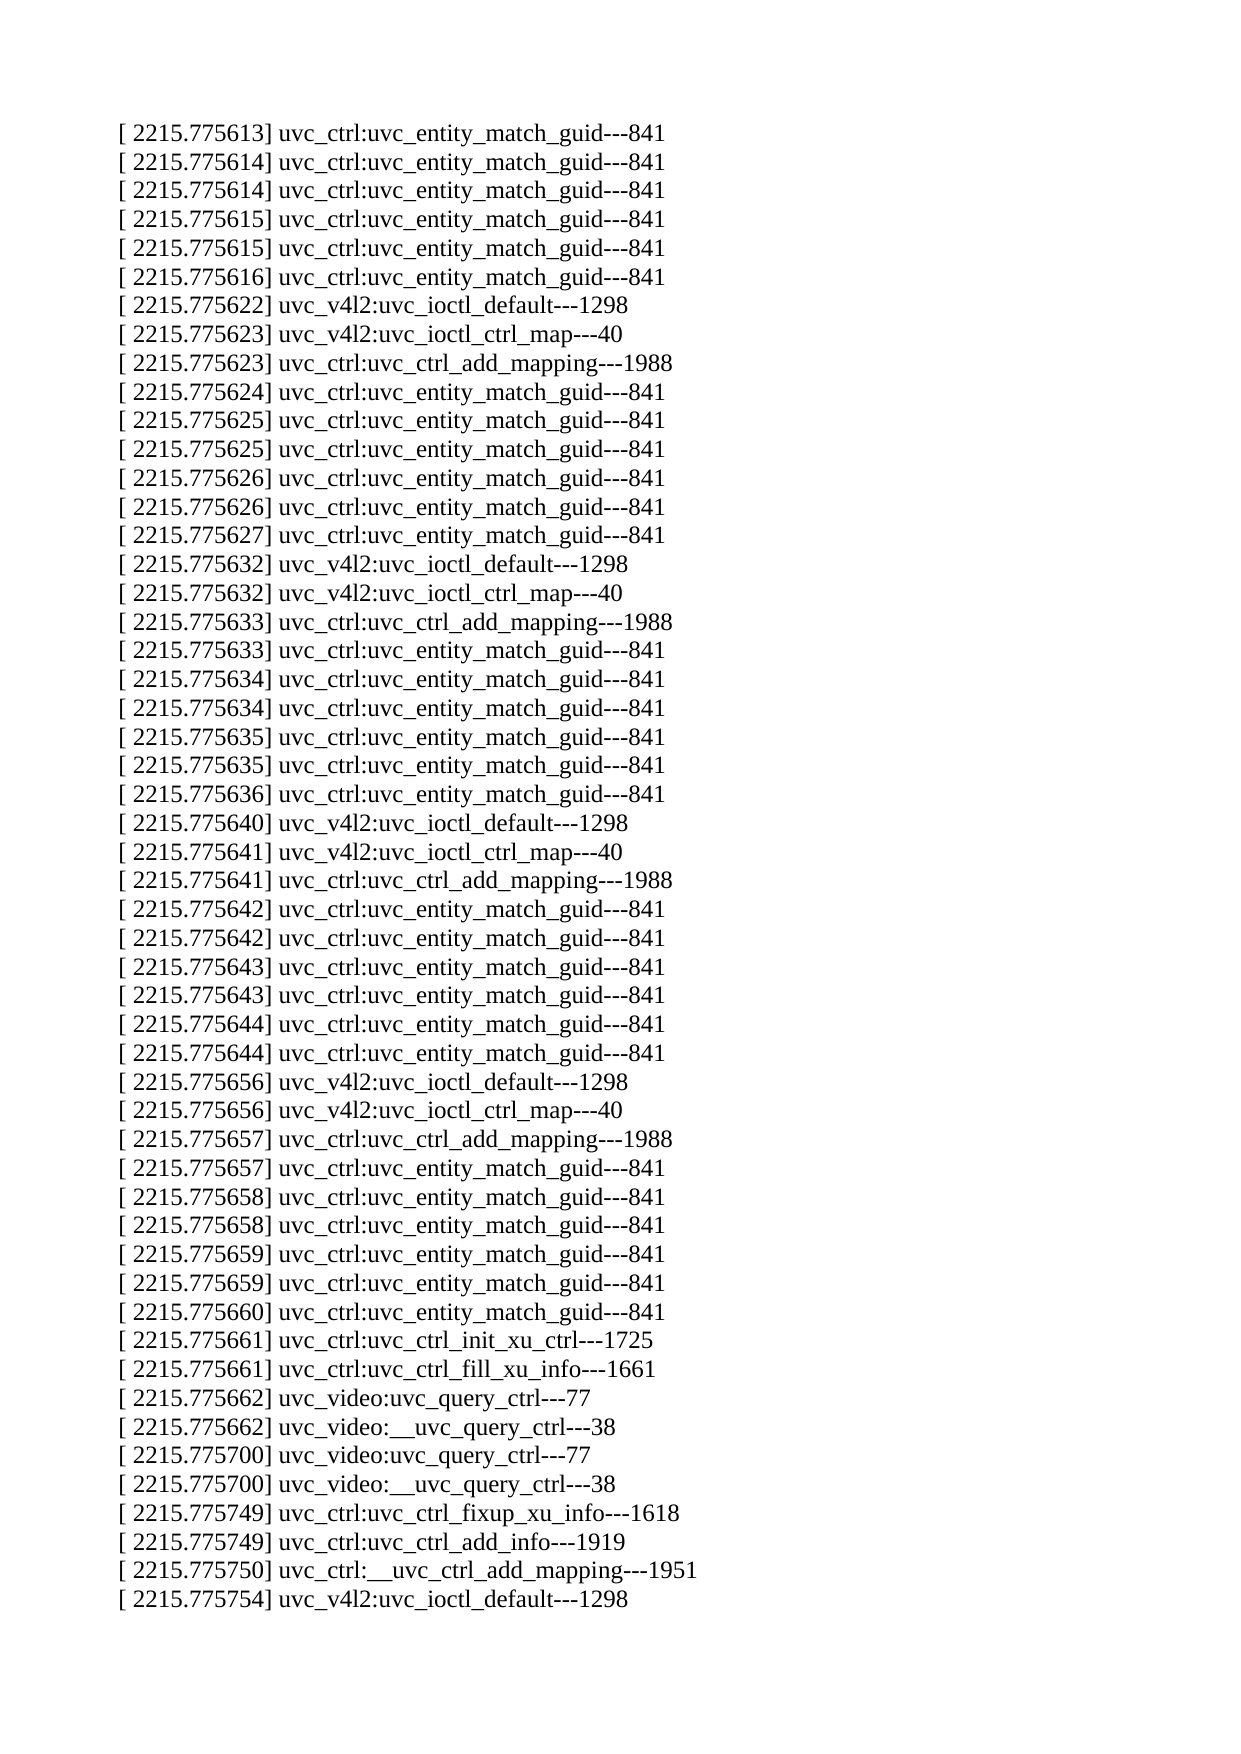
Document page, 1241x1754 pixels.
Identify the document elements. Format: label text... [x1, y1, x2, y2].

text [ 2215.775656] uvc_v4l2:uvc_ioctl_ctrl_map---40 [118, 1096, 1122, 1124]
text [ 2215.775700] uvc_video:__uvc_query_ctrl---38 [118, 1469, 1122, 1498]
text [ 2215.775623] uvc_v4l2:uvc_ioctl_ctrl_map---40 [118, 319, 1122, 348]
text [ 2215.775643] uvc_ctrl:uvc_entity_match_guid---841 [118, 981, 1122, 1009]
text [ 2215.775641] uvc_v4l2:uvc_ioctl_ctrl_map---40 [118, 837, 1122, 866]
text [ 2215.775657] uvc_ctrl:uvc_entity_match_guid---841 [118, 1153, 1122, 1182]
text [ 2215.775614] uvc_ctrl:uvc_entity_match_guid---841 [118, 147, 1122, 176]
text [ 2215.775658] uvc_ctrl:uvc_entity_match_guid---841 [118, 1211, 1122, 1239]
text [ 2215.775749] uvc_ctrl:uvc_ctrl_add_info---1919 [118, 1527, 1122, 1556]
text [ 2215.775659] uvc_ctrl:uvc_entity_match_guid---841 [118, 1239, 1122, 1268]
text [ 2215.775624] uvc_ctrl:uvc_entity_match_guid---841 [118, 377, 1122, 406]
text [ 2215.775700] uvc_video:uvc_query_ctrl---77 [118, 1441, 1122, 1469]
text [ 2215.775642] uvc_ctrl:uvc_entity_match_guid---841 [118, 894, 1122, 923]
text [ 2215.775661] uvc_ctrl:uvc_ctrl_fill_xu_info---1661 [118, 1354, 1122, 1383]
text [ 2215.775633] uvc_ctrl:uvc_entity_match_guid---841 [118, 636, 1122, 664]
text [ 2215.775754] uvc_v4l2:uvc_ioctl_default---1298 [118, 1584, 1122, 1613]
text [ 2215.775662] uvc_video:__uvc_query_ctrl---38 [118, 1412, 1122, 1441]
text [ 2215.775749] uvc_ctrl:uvc_ctrl_fixup_xu_info---1618 [118, 1498, 1122, 1527]
text [ 2215.775644] uvc_ctrl:uvc_entity_match_guid---841 [118, 1038, 1122, 1067]
text [ 2215.775634] uvc_ctrl:uvc_entity_match_guid---841 [118, 664, 1122, 693]
text [ 2215.775626] uvc_ctrl:uvc_entity_match_guid---841 [118, 492, 1122, 521]
text [ 2215.775635] uvc_ctrl:uvc_entity_match_guid---841 [118, 751, 1122, 779]
text [ 2215.775661] uvc_ctrl:uvc_ctrl_init_xu_ctrl---1725 [118, 1326, 1122, 1354]
text [ 2215.775635] uvc_ctrl:uvc_entity_match_guid---841 [118, 722, 1122, 751]
text [ 2215.775642] uvc_ctrl:uvc_entity_match_guid---841 [118, 923, 1122, 952]
text [ 2215.775627] uvc_ctrl:uvc_entity_match_guid---841 [118, 521, 1122, 549]
text [ 2215.775625] uvc_ctrl:uvc_entity_match_guid---841 [118, 434, 1122, 463]
text [ 2215.775632] uvc_v4l2:uvc_ioctl_default---1298 [118, 549, 1122, 578]
text [ 2215.775634] uvc_ctrl:uvc_entity_match_guid---841 [118, 693, 1122, 722]
text [ 2215.775657] uvc_ctrl:uvc_ctrl_add_mapping---1988 [118, 1124, 1122, 1153]
text [ 2215.775659] uvc_ctrl:uvc_entity_match_guid---841 [118, 1268, 1122, 1297]
text [ 2215.775644] uvc_ctrl:uvc_entity_match_guid---841 [118, 1009, 1122, 1038]
text [ 2215.775625] uvc_ctrl:uvc_entity_match_guid---841 [118, 406, 1122, 434]
text [ 2215.775750] uvc_ctrl:__uvc_ctrl_add_mapping---1951 [118, 1556, 1122, 1584]
text [ 2215.775643] uvc_ctrl:uvc_entity_match_guid---841 [118, 952, 1122, 981]
text [ 2215.775626] uvc_ctrl:uvc_entity_match_guid---841 [118, 463, 1122, 492]
text [ 2215.775615] uvc_ctrl:uvc_entity_match_guid---841 [118, 233, 1122, 262]
text [ 2215.775640] uvc_v4l2:uvc_ioctl_default---1298 [118, 808, 1122, 837]
text [ 2215.775615] uvc_ctrl:uvc_entity_match_guid---841 [118, 204, 1122, 233]
text [ 2215.775658] uvc_ctrl:uvc_entity_match_guid---841 [118, 1182, 1122, 1211]
text [ 2215.775613] uvc_ctrl:uvc_entity_match_guid---841 [118, 118, 1122, 147]
text [ 2215.775614] uvc_ctrl:uvc_entity_match_guid---841 [118, 176, 1122, 204]
text [ 2215.775641] uvc_ctrl:uvc_ctrl_add_mapping---1988 [118, 866, 1122, 894]
text [ 2215.775656] uvc_v4l2:uvc_ioctl_default---1298 [118, 1067, 1122, 1096]
text [ 2215.775623] uvc_ctrl:uvc_ctrl_add_mapping---1988 [118, 348, 1122, 377]
text [ 2215.775636] uvc_ctrl:uvc_entity_match_guid---841 [118, 779, 1122, 808]
text [ 2215.775632] uvc_v4l2:uvc_ioctl_ctrl_map---40 [118, 578, 1122, 607]
text [ 2215.775660] uvc_ctrl:uvc_entity_match_guid---841 [118, 1297, 1122, 1326]
text [ 2215.775633] uvc_ctrl:uvc_ctrl_add_mapping---1988 [118, 607, 1122, 636]
text [ 2215.775616] uvc_ctrl:uvc_entity_match_guid---841 [118, 262, 1122, 291]
text [ 2215.775622] uvc_v4l2:uvc_ioctl_default---1298 [118, 291, 1122, 319]
text [ 2215.775662] uvc_video:uvc_query_ctrl---77 [118, 1383, 1122, 1412]
